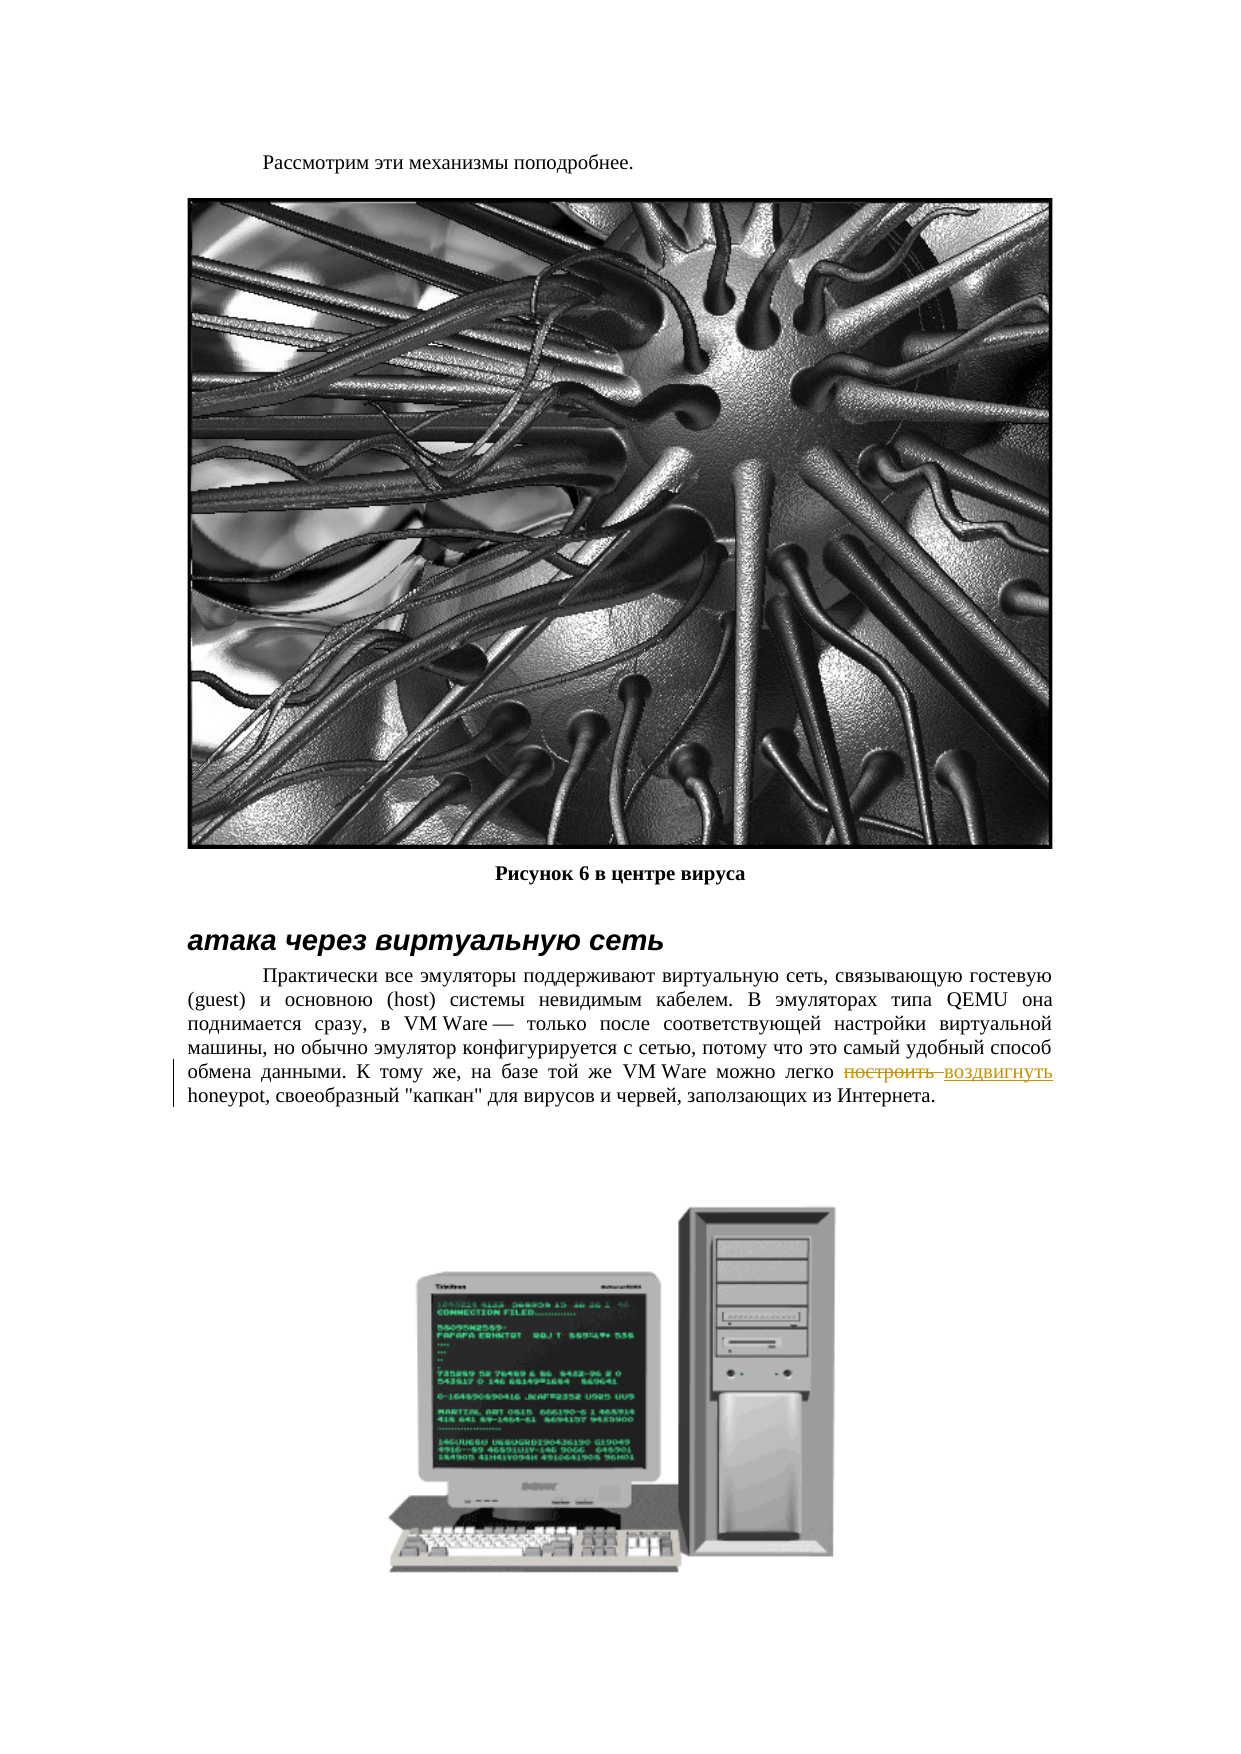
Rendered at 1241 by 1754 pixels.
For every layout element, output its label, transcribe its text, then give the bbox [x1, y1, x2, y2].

picture [187, 198, 1053, 849]
text Практически все эмуляторы поддерживают виртуальную сеть, связывающую гостевую (guest) и основною (host) системы невидимым кабелем. В эмуляторах типа QEMU она поднимается сразу, в VM Ware — только после соответствующей настройки виртуальной машины, но обычно эмулятор конфигурируется с сетью, потому что это самый удобный способ обмена данными. К тому же, на базе той же VM Ware можно легко воздвигнуть honeypot, своеобразный "капкан" для вирусов и червей, заползающих из Интернета. [187, 963, 1053, 1107]
subtitle атака через виртуальную сеть [187, 923, 1053, 956]
text Рисунок 6 в центре вируса [187, 861, 1053, 885]
text Рассмотрим эти механизмы поподробнее. [187, 150, 1053, 174]
picture [366, 1131, 874, 1599]
